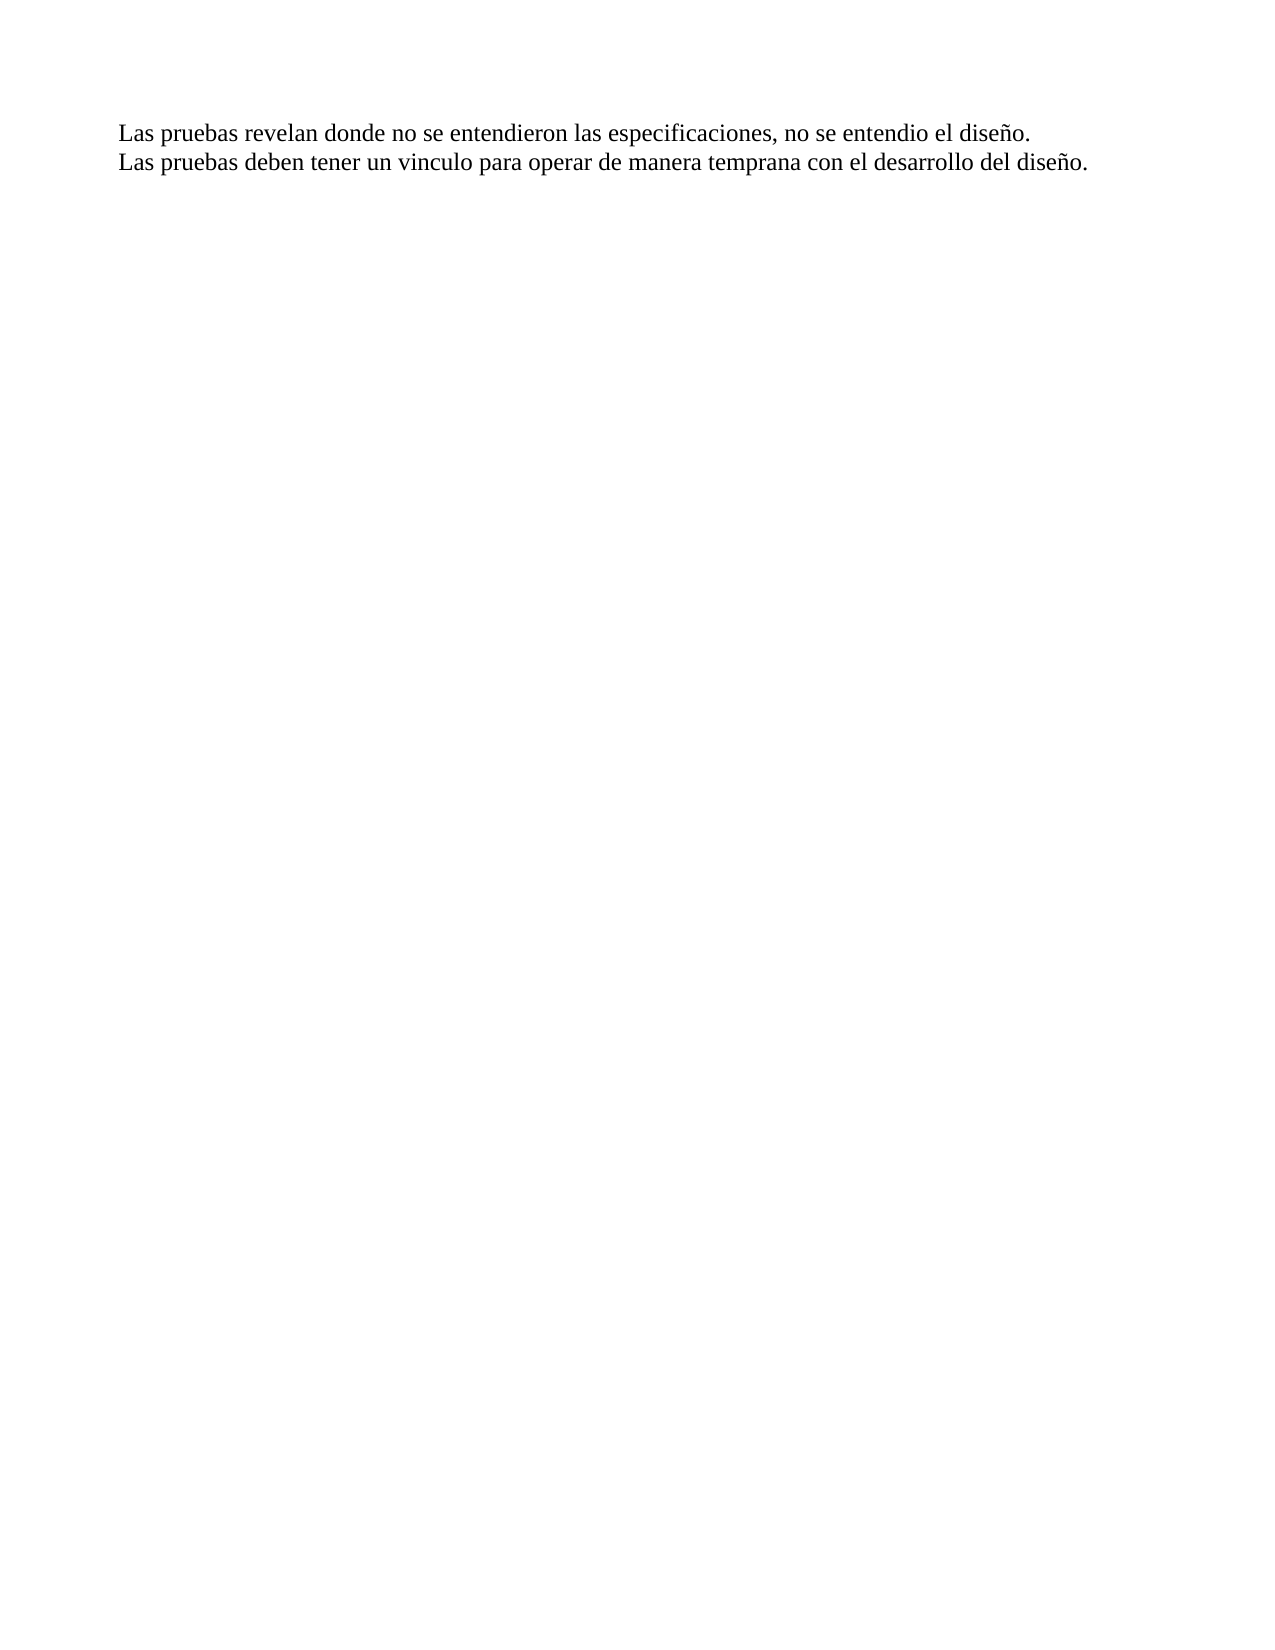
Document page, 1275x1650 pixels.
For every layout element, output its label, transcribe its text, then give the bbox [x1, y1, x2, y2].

text Las pruebas deben tener un vinculo para operar de manera temprana con el desarrollo del diseño. [118, 147, 1157, 176]
text Las pruebas revelan donde no se entendieron las especificaciones, no se entendio el diseño. [118, 118, 1157, 147]
